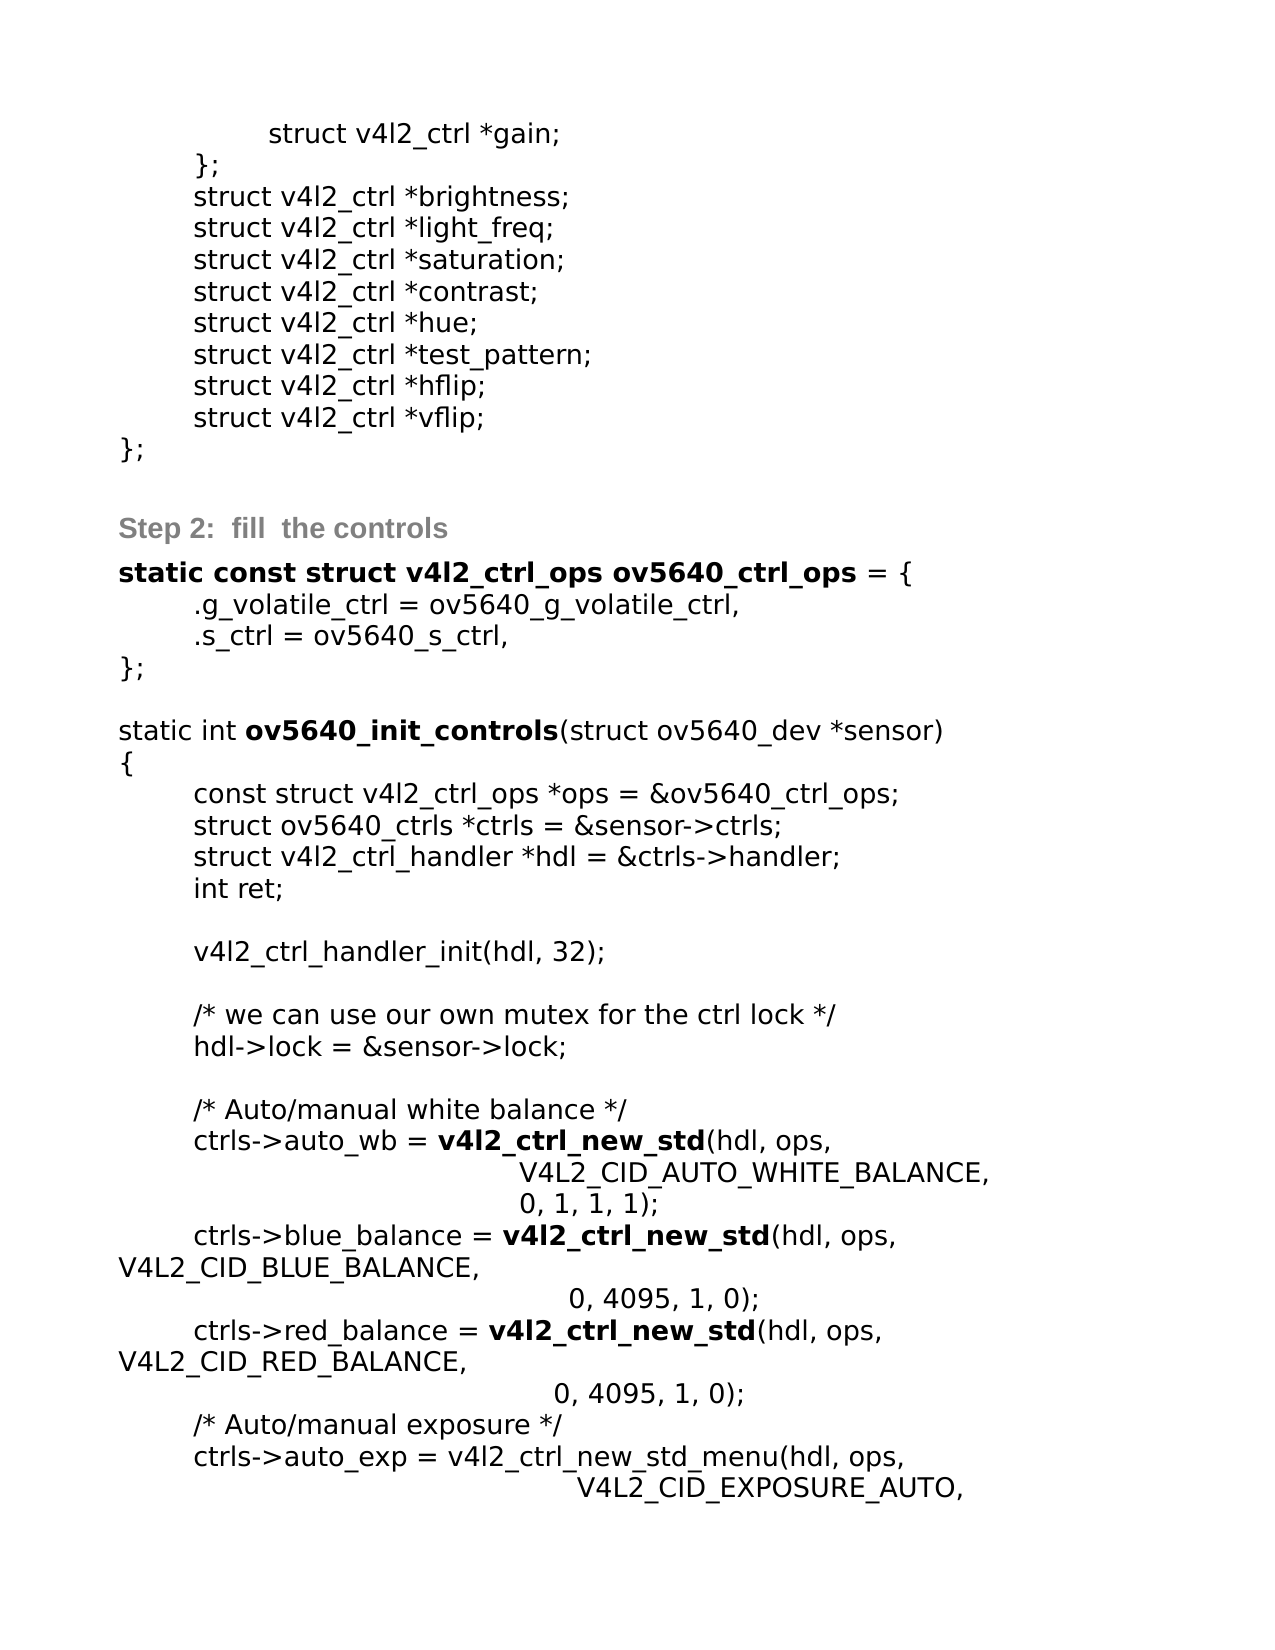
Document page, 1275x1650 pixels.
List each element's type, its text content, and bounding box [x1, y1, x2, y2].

text .s_ctrl = ov5640_s_ctrl, [118, 621, 1157, 652]
text { [118, 747, 1157, 778]
text struct v4l2_ctrl *gain; [118, 118, 1157, 150]
text ctrls->auto_exp = v4l2_ctrl_new_std_menu(hdl, ops, [118, 1441, 1157, 1473]
text }; [118, 150, 1157, 181]
text /* Auto/manual exposure */ [118, 1410, 1157, 1441]
text struct v4l2_ctrl *contrast; [118, 276, 1157, 307]
text struct v4l2_ctrl_handler *hdl = &ctrls->handler; [118, 842, 1157, 873]
text /* Auto/manual white balance */ [118, 1094, 1157, 1126]
text v4l2_ctrl_handler_init(hdl, 32); [118, 936, 1157, 968]
text 0, 4095, 1, 0); [118, 1283, 1157, 1315]
text /* we can use our own mutex for the ctrl lock */ [118, 999, 1157, 1031]
text static int ov5640_init_controls(struct ov5640_dev *sensor) [118, 715, 1157, 747]
text V4L2_CID_AUTO_WHITE_BALANCE, [118, 1157, 1157, 1189]
text ctrls->blue_balance = v4l2_ctrl_new_std(hdl, ops, V4L2_CID_BLUE_BALANCE, [118, 1220, 1157, 1283]
text struct v4l2_ctrl *hue; [118, 307, 1157, 339]
text ctrls->red_balance = v4l2_ctrl_new_std(hdl, ops, V4L2_CID_RED_BALANCE, [118, 1315, 1157, 1378]
subtitle Step 2: fill the controls [118, 511, 1157, 545]
text static const struct v4l2_ctrl_ops ov5640_ctrl_ops = { [118, 557, 1157, 589]
text }; [118, 434, 1157, 465]
text ctrls->auto_wb = v4l2_ctrl_new_std(hdl, ops, [118, 1126, 1157, 1157]
text }; [118, 652, 1157, 684]
text 0, 4095, 1, 0); [118, 1378, 1157, 1410]
text const struct v4l2_ctrl_ops *ops = &ov5640_ctrl_ops; [118, 778, 1157, 810]
text int ret; [118, 873, 1157, 905]
text V4L2_CID_EXPOSURE_AUTO, [118, 1473, 1157, 1504]
text struct v4l2_ctrl *saturation; [118, 244, 1157, 276]
text 0, 1, 1, 1); [118, 1189, 1157, 1220]
text struct v4l2_ctrl *brightness; [118, 181, 1157, 213]
text struct v4l2_ctrl *hflip; [118, 371, 1157, 402]
text struct v4l2_ctrl *vflip; [118, 402, 1157, 434]
text struct ov5640_ctrls *ctrls = &sensor->ctrls; [118, 810, 1157, 842]
text struct v4l2_ctrl *light_freq; [118, 213, 1157, 244]
text struct v4l2_ctrl *test_pattern; [118, 339, 1157, 371]
text .g_volatile_ctrl = ov5640_g_volatile_ctrl, [118, 589, 1157, 621]
text hdl->lock = &sensor->lock; [118, 1031, 1157, 1062]
